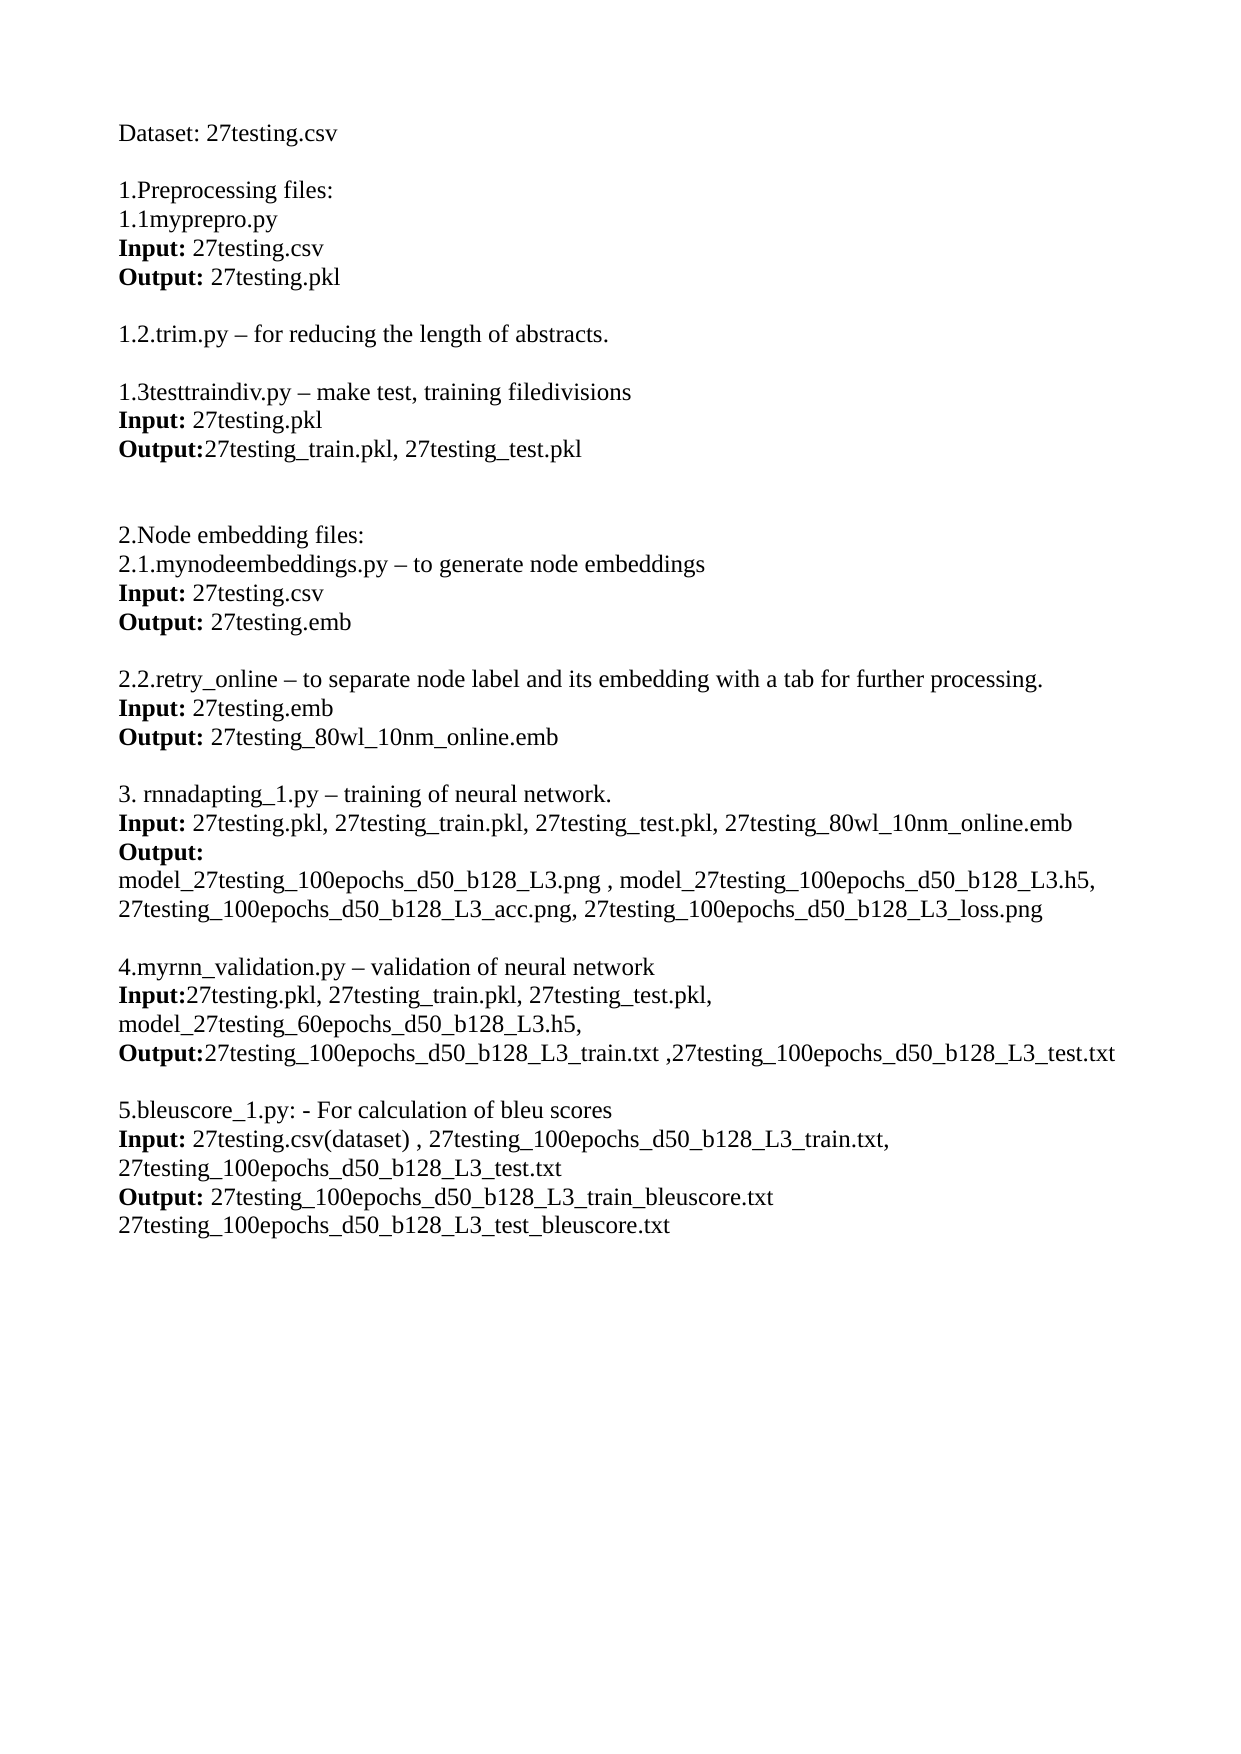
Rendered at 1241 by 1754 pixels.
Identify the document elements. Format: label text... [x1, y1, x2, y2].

text Input: 27testing.pkl [118, 406, 1122, 434]
text Input: 27testing.emb [118, 693, 1122, 722]
text Output: 27testing.emb [118, 607, 1122, 636]
text Input:27testing.pkl, 27testing_train.pkl, 27testing_test.pkl, model_27testing_60epochs_d50_b128_L3.h5, [118, 981, 1122, 1038]
text 2.2.retry_online – to separate node label and its embedding with a tab for further processing. [118, 664, 1122, 693]
text 1.2.trim.py – for reducing the length of abstracts. [118, 319, 1122, 348]
text Output:27testing_train.pkl, 27testing_test.pkl [118, 434, 1122, 463]
text Input: 27testing.pkl, 27testing_train.pkl, 27testing_test.pkl, 27testing_80wl_10nm_online.emb [118, 808, 1122, 837]
text Output: [118, 837, 1122, 866]
text Input: 27testing.csv [118, 233, 1122, 262]
text 2.1.mynodeembeddings.py – to generate node embeddings [118, 549, 1122, 578]
text Output:27testing_100epochs_d50_b128_L3_train.txt ,27testing_100epochs_d50_b128_L3_test.txt [118, 1038, 1122, 1067]
text Output: 27testing_100epochs_d50_b128_L3_train_bleuscore.txt 27testing_100epochs_d50_b128_L3_test_bleuscore.txt [118, 1182, 1122, 1239]
text 1.Preprocessing files: [118, 176, 1122, 204]
text 2.Node embedding files: [118, 521, 1122, 549]
text Output: 27testing_80wl_10nm_online.emb [118, 722, 1122, 751]
text 1.1myprepro.py [118, 204, 1122, 233]
text Dataset: 27testing.csv [118, 118, 1122, 147]
text Output: 27testing.pkl [118, 262, 1122, 291]
text model_27testing_100epochs_d50_b128_L3.png , model_27testing_100epochs_d50_b128_L3.h5, 27testing_100epochs_d50_b128_L3_acc.png, 27testing_100epochs_d50_b128_L3_loss.png [118, 866, 1122, 923]
text Input: 27testing.csv(dataset) , 27testing_100epochs_d50_b128_L3_train.txt, 27testing_100epochs_d50_b128_L3_test.txt [118, 1124, 1122, 1182]
text 5.bleuscore_1.py: - For calculation of bleu scores [118, 1096, 1122, 1124]
text 1.3testtraindiv.py – make test, training filedivisions [118, 377, 1122, 406]
text 3. rnnadapting_1.py – training of neural network. [118, 779, 1122, 808]
text Input: 27testing.csv [118, 578, 1122, 607]
text 4.myrnn_validation.py – validation of neural network [118, 952, 1122, 981]
